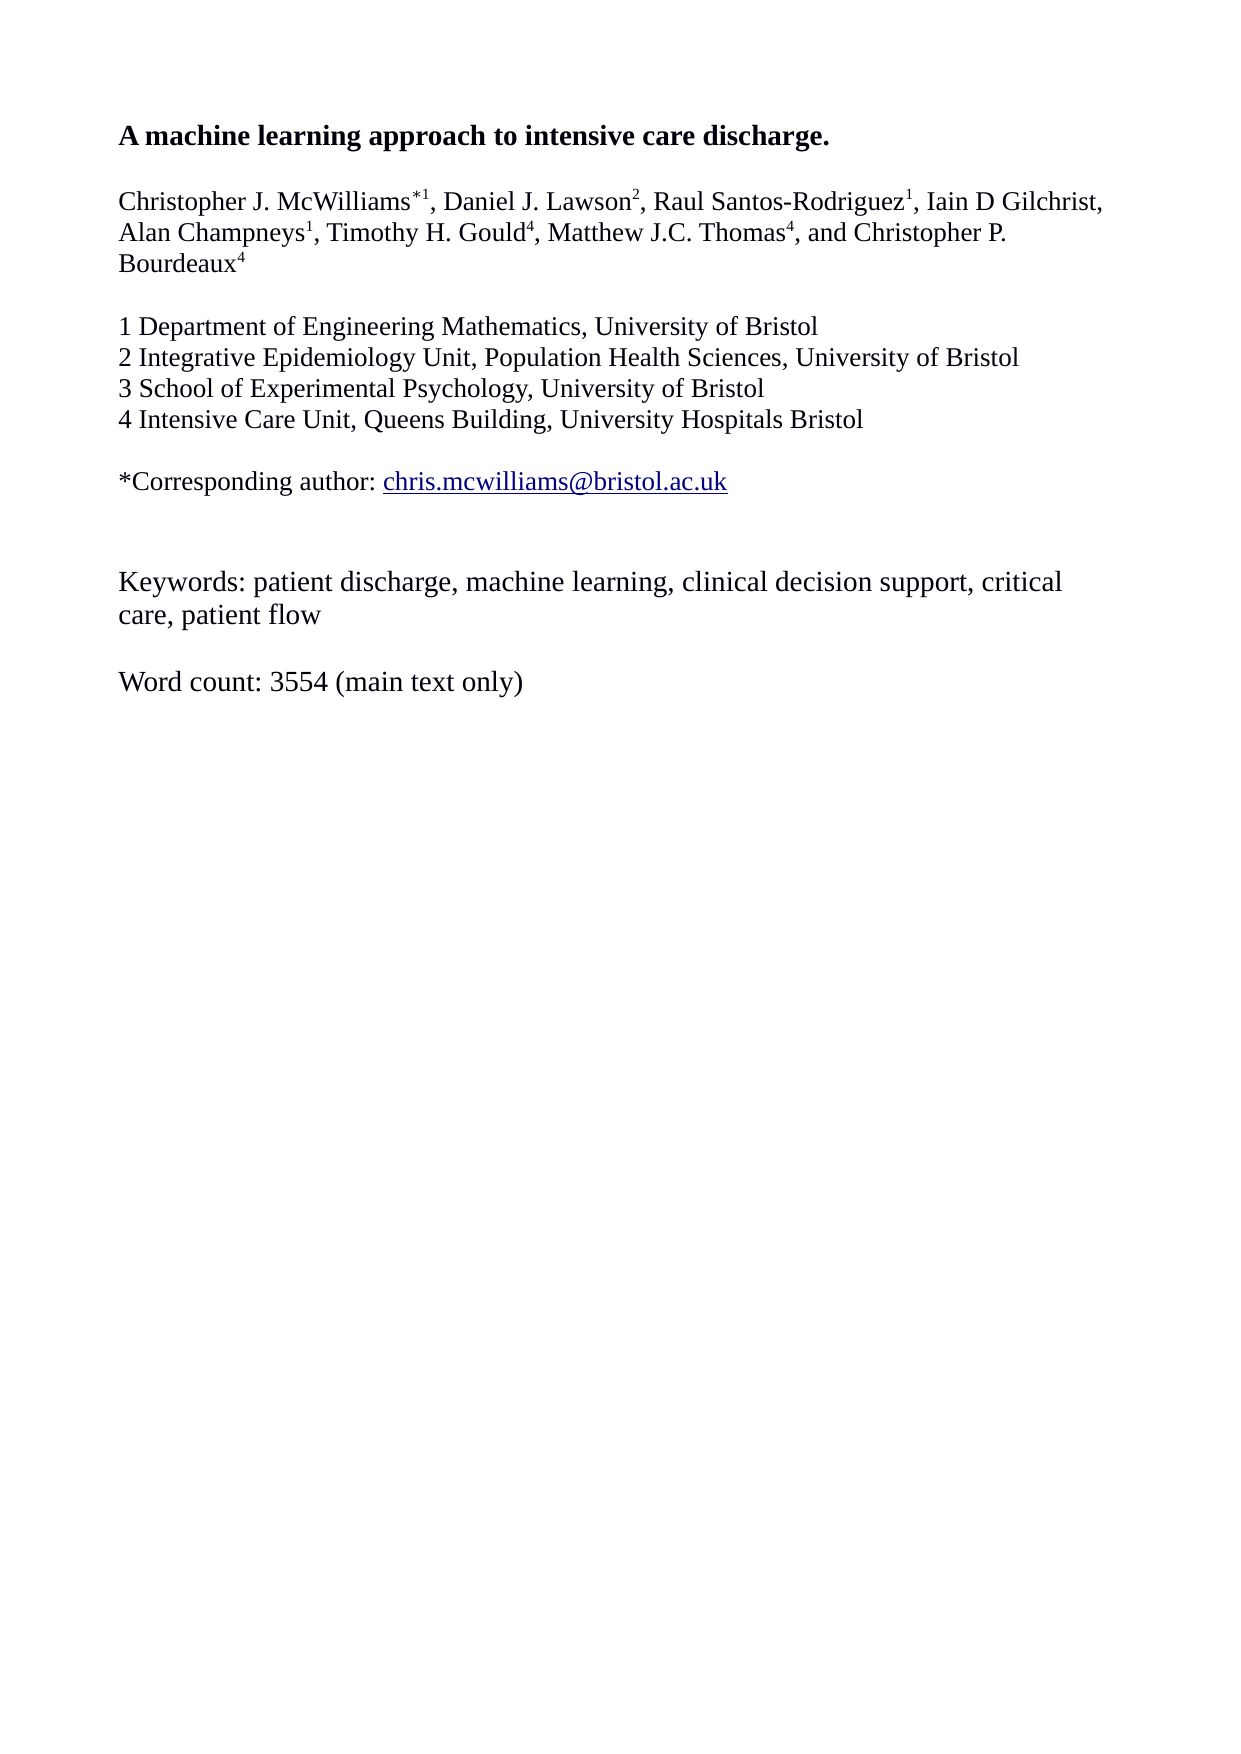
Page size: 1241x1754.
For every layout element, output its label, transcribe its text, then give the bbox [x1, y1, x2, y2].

text Keywords: patient discharge, machine learning, clinical decision support, critical care, patient flow [118, 564, 1122, 631]
text Christopher J. McWilliams∗1, Daniel J. Lawson2, Raul Santos-Rodriguez1, Iain D Gilchrist, Alan Champneys1, Timothy H. Gould4, Matthew J.C. Thomas4, and Christopher P. Bourdeaux4 [118, 185, 1122, 279]
text 2 Integrative Epidemiology Unit, Population Health Sciences, University of Bristol [118, 341, 1122, 372]
text *Corresponding author: chris.mcwilliams@bristol.ac.uk [118, 466, 1122, 497]
text Word count: 3554 (main text only) [118, 664, 1122, 698]
text 1 Department of Engineering Mathematics, University of Bristol [118, 310, 1122, 341]
text 3 School of Experimental Psychology, University of Bristol [118, 372, 1122, 403]
text A machine learning approach to intensive care discharge. [118, 118, 1122, 152]
text 4 Intensive Care Unit, Queens Building, University Hospitals Bristol [118, 403, 1122, 434]
